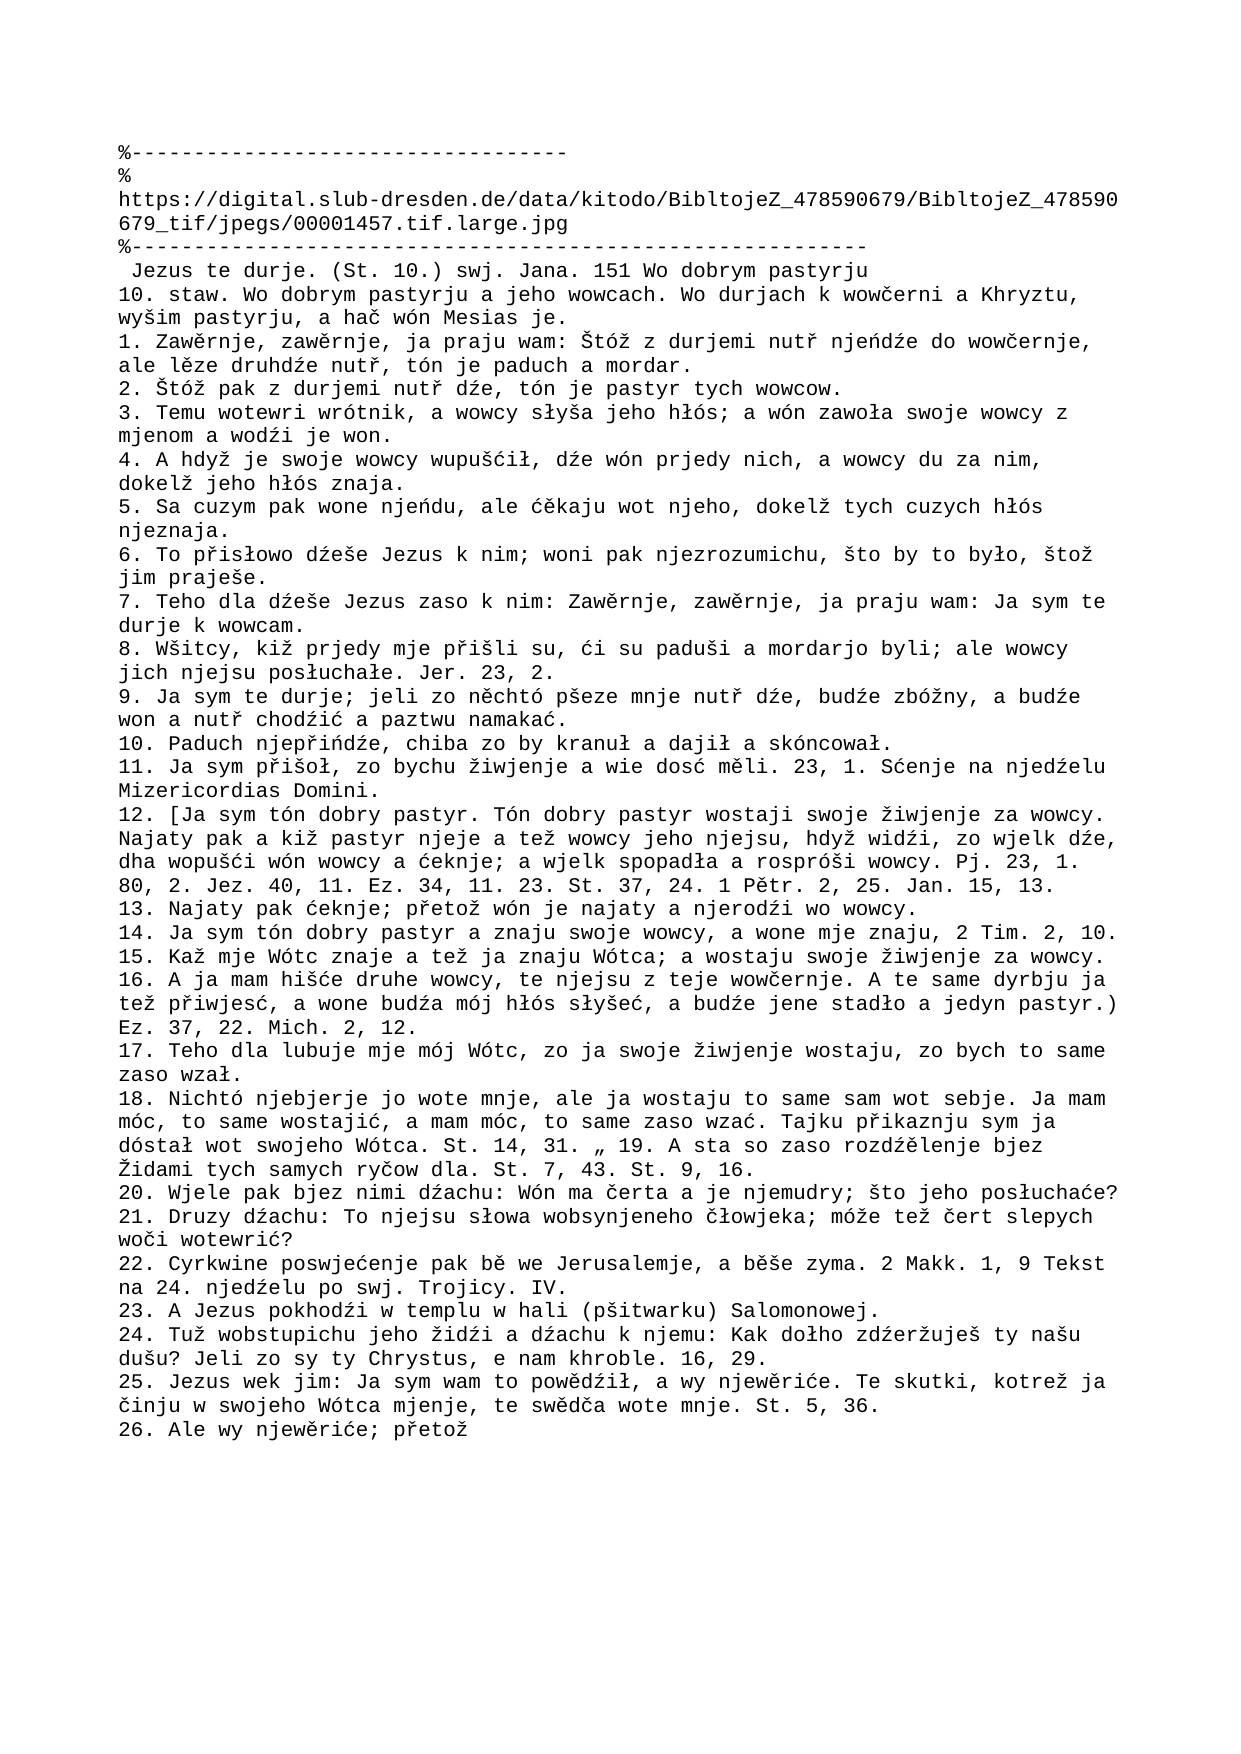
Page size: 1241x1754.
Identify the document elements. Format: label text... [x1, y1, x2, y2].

text 20. Wjele pak bjez nimi dźachu: Wón ma čerta a je njemudry; što jeho posłuchaće? [118, 1182, 1122, 1206]
text %----------------------------------- [118, 142, 1122, 165]
text 12. [Ja sym tón dobry pastyr. Tón dobry pastyr wostaji swoje žiwjenje za wowcy. Najaty pak a kiž pastyr njeje a tež wowcy jeho njejsu, hdyž widźi, zo wjelk dźe, dha wopušći wón wowcy a ćeknje; a wjelk spopadła a rospróši wowcy. Pj. 23, 1. 80, 2. Jez. 40, 11. Ez. 34, 11. 23. St. 37, 24. 1 Pětr. 2, 25. Jan. 15, 13. [118, 804, 1122, 898]
text 25. Jezus wek jim: Ja sym wam to powědźił, a wy njewěriće. Te skutki, kotrež ja činju w swojeho Wótca mjenje, te swědča wote mnje. St. 5, 36. [118, 1371, 1122, 1419]
text 18. Nichtó njebjerje jo wote mnje, ale ja wostaju to same sam wot sebje. Ja mam móc, to same wostajić, a mam móc, to same zaso wzać. Tajku přikaznju sym ja dóstał wot swojeho Wótca. St. 14, 31. „ 19. A sta so zaso rozdźělenje bjez Židami tych samych ryčow dla. St. 7, 43. St. 9, 16. [118, 1088, 1122, 1182]
text 11. Ja sym přišoł, zo bychu žiwjenje a wie dosć měli. 23, 1. Sćenje na njedźelu Mizericordias Domini. [118, 757, 1122, 804]
text 21. Druzy dźachu: To njejsu słowa wobsynjeneho čłowjeka; móže tež čert slepych woči wotewrić? [118, 1206, 1122, 1253]
text 15. Kaž mje Wótc znaje a tež ja znaju Wótca; a wostaju swoje žiwjenje za wowcy. [118, 946, 1122, 969]
text 6. To přisłowo dźeše Jezus k nim; woni pak njezrozumichu, što by to było, štož jim praješe. [118, 544, 1122, 591]
text 5. Sa cuzym pak wone njeńdu, ale ćěkaju wot njeho, dokelž tych cuzych hłós njeznaja. [118, 496, 1122, 544]
text 10. staw. Wo dobrym pastyrju a jeho wowcach. Wo durjach k wowčerni a Khryztu, wyšim pastyrju, a hač wón Mesias je. [118, 284, 1122, 331]
text % https://digital.slub-dresden.de/data/kitodo/BibltojeZ_478590679/BibltojeZ_478590679_tif/jpegs/00001457.tif.large.jpg [118, 165, 1122, 236]
text 26. Ale wy njewěriće; přetož [118, 1419, 1122, 1442]
text 14. Ja sym tón dobry pastyr a znaju swoje wowcy, a wone mje znaju, 2 Tim. 2, 10. [118, 922, 1122, 946]
text 10. Paduch njepřińdźe, chiba zo by kranuł a dajił a skóncował. [118, 733, 1122, 757]
text %----------------------------------------------------------- [118, 236, 1122, 260]
text 13. Najaty pak ćeknje; přetož wón je najaty a njerodźi wo wowcy. [118, 898, 1122, 922]
text 2. Štóž pak z durjemi nutř dźe, tón je pastyr tych wowcow. [118, 378, 1122, 402]
text Jezus te durje. (St. 10.) swj. Jana. 151 Wo dobrym pastyrju [118, 260, 1122, 284]
text 16. A ja mam hišće druhe wowcy, te njejsu z teje wowčernje. A te same dyrbju ja tež přiwjesć, a wone budźa mój hłós słyšeć, a budźe jene stadło a jedyn pastyr.) Ez. 37, 22. Mich. 2, 12. [118, 969, 1122, 1040]
text 9. Ja sym te durje; jeli zo něchtó pšeze mnje nutř dźe, budźe zbóžny, a budźe won a nutř chodźić a paztwu namakać. [118, 686, 1122, 733]
text 23. A Jezus pokhodźi w templu w hali (pšitwarku) Salomonowej. [118, 1300, 1122, 1324]
text 24. Tuž wobstupichu jeho židźi a dźachu k njemu: Kak dołho zdźeržuješ ty našu dušu? Jeli zo sy ty Chrystus, e nam khroble. 16, 29. [118, 1324, 1122, 1371]
text 3. Temu wotewri wrótnik, a wowcy słyša jeho hłós; a wón zawoła swoje wowcy z mjenom a wodźi je won. [118, 402, 1122, 449]
text 4. A hdyž je swoje wowcy wupušćił, dźe wón prjedy nich, a wowcy du za nim, dokelž jeho hłós znaja. [118, 449, 1122, 496]
text 22. Cyrkwine poswjećenje pak bě we Jerusalemje, a běše zyma. 2 Makk. 1, 9 Tekst na 24. njedźelu po swj. Trojicy. IV. [118, 1253, 1122, 1300]
text 8. Wšitcy, kiž prjedy mje přišli su, ći su paduši a mordarjo byli; ale wowcy jich njejsu posłuchałe. Jer. 23, 2. [118, 638, 1122, 686]
text 1. Zawěrnje, zawěrnje, ja praju wam: Štóž z durjemi nutř njeńdźe do wowčernje, ale lěze druhdźe nutř, tón je paduch a mordar. [118, 331, 1122, 378]
text 17. Teho dla lubuje mje mój Wótc, zo ja swoje žiwjenje wostaju, zo bych to same zaso wzał. [118, 1040, 1122, 1088]
text 7. Teho dla dźeše Jezus zaso k nim: Zawěrnje, zawěrnje, ja praju wam: Ja sym te durje k wowcam. [118, 591, 1122, 638]
